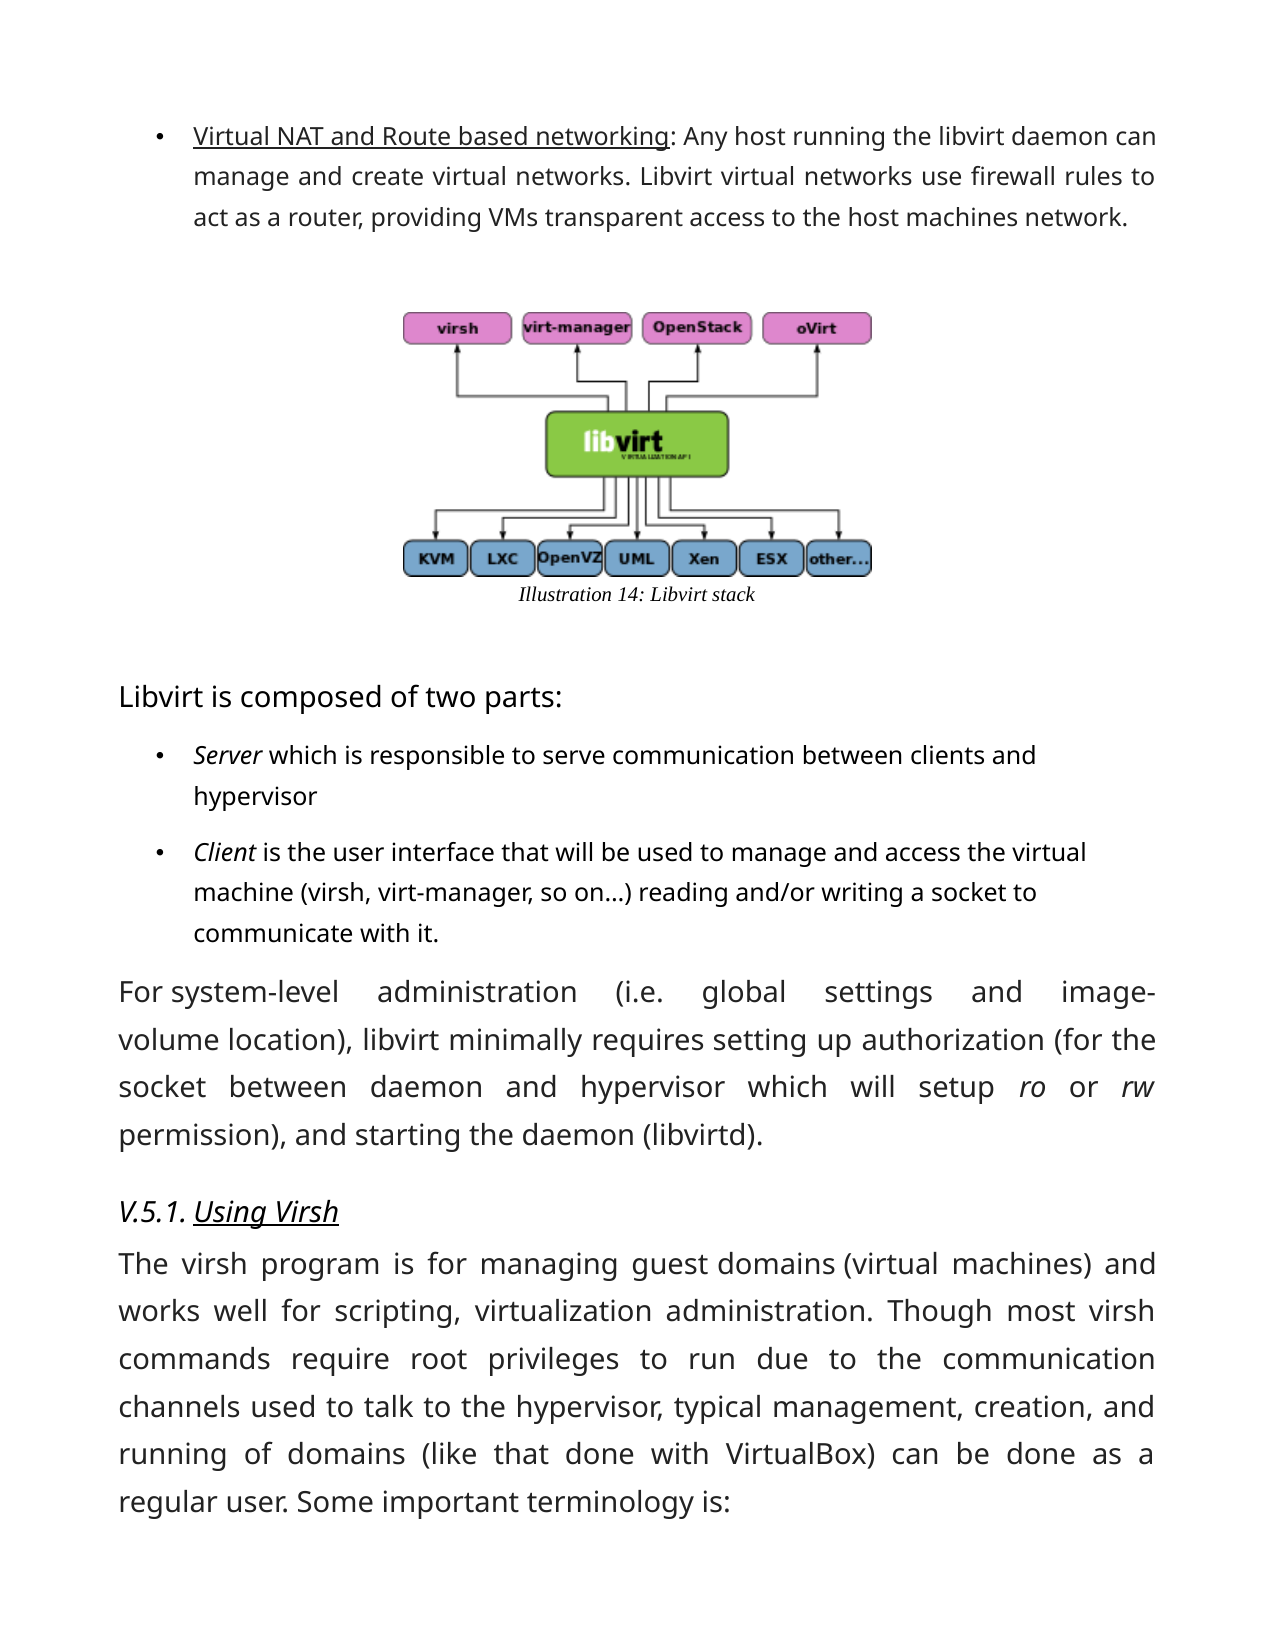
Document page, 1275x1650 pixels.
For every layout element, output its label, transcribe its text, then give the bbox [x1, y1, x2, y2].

list Client is the user interface that will be used to manage and access the virtual machine (virsh, virt-manager, so on…) reading and/or writing a socket to communicate with it. [156, 834, 1157, 950]
text Libvirt is composed of two parts: [118, 676, 1157, 716]
subtitle Using Virsh [118, 1191, 1157, 1231]
list Virtual NAT and Route based networking: Any host running the libvirt daemon can manage and create virtual networks. Libvirt virtual networks use firewall rules to act as a router, providing VMs transparent access to the host machines network. [156, 118, 1157, 234]
picture [403, 312, 872, 577]
text Illustration 14: Libvirt stack [403, 577, 872, 606]
list Server which is responsible to serve communication between clients and hypervisor [156, 738, 1157, 813]
text For system-level administration (i.e. global settings and image-volume location), libvirt minimally requires setting up authorization (for the socket between daemon and hypervisor which will setup ro or rw permission), and starting the daemon (libvirtd). [118, 971, 1157, 1154]
text The virsh program is for managing guest domains (virtual machines) and works well for scripting, virtualization administration. Though most virsh commands require root privileges to run due to the communication channels used to talk to the hypervisor, typical management, creation, and running of domains (like that done with VirtualBox) can be done as a regular user. Some important terminology is: [118, 1243, 1157, 1521]
